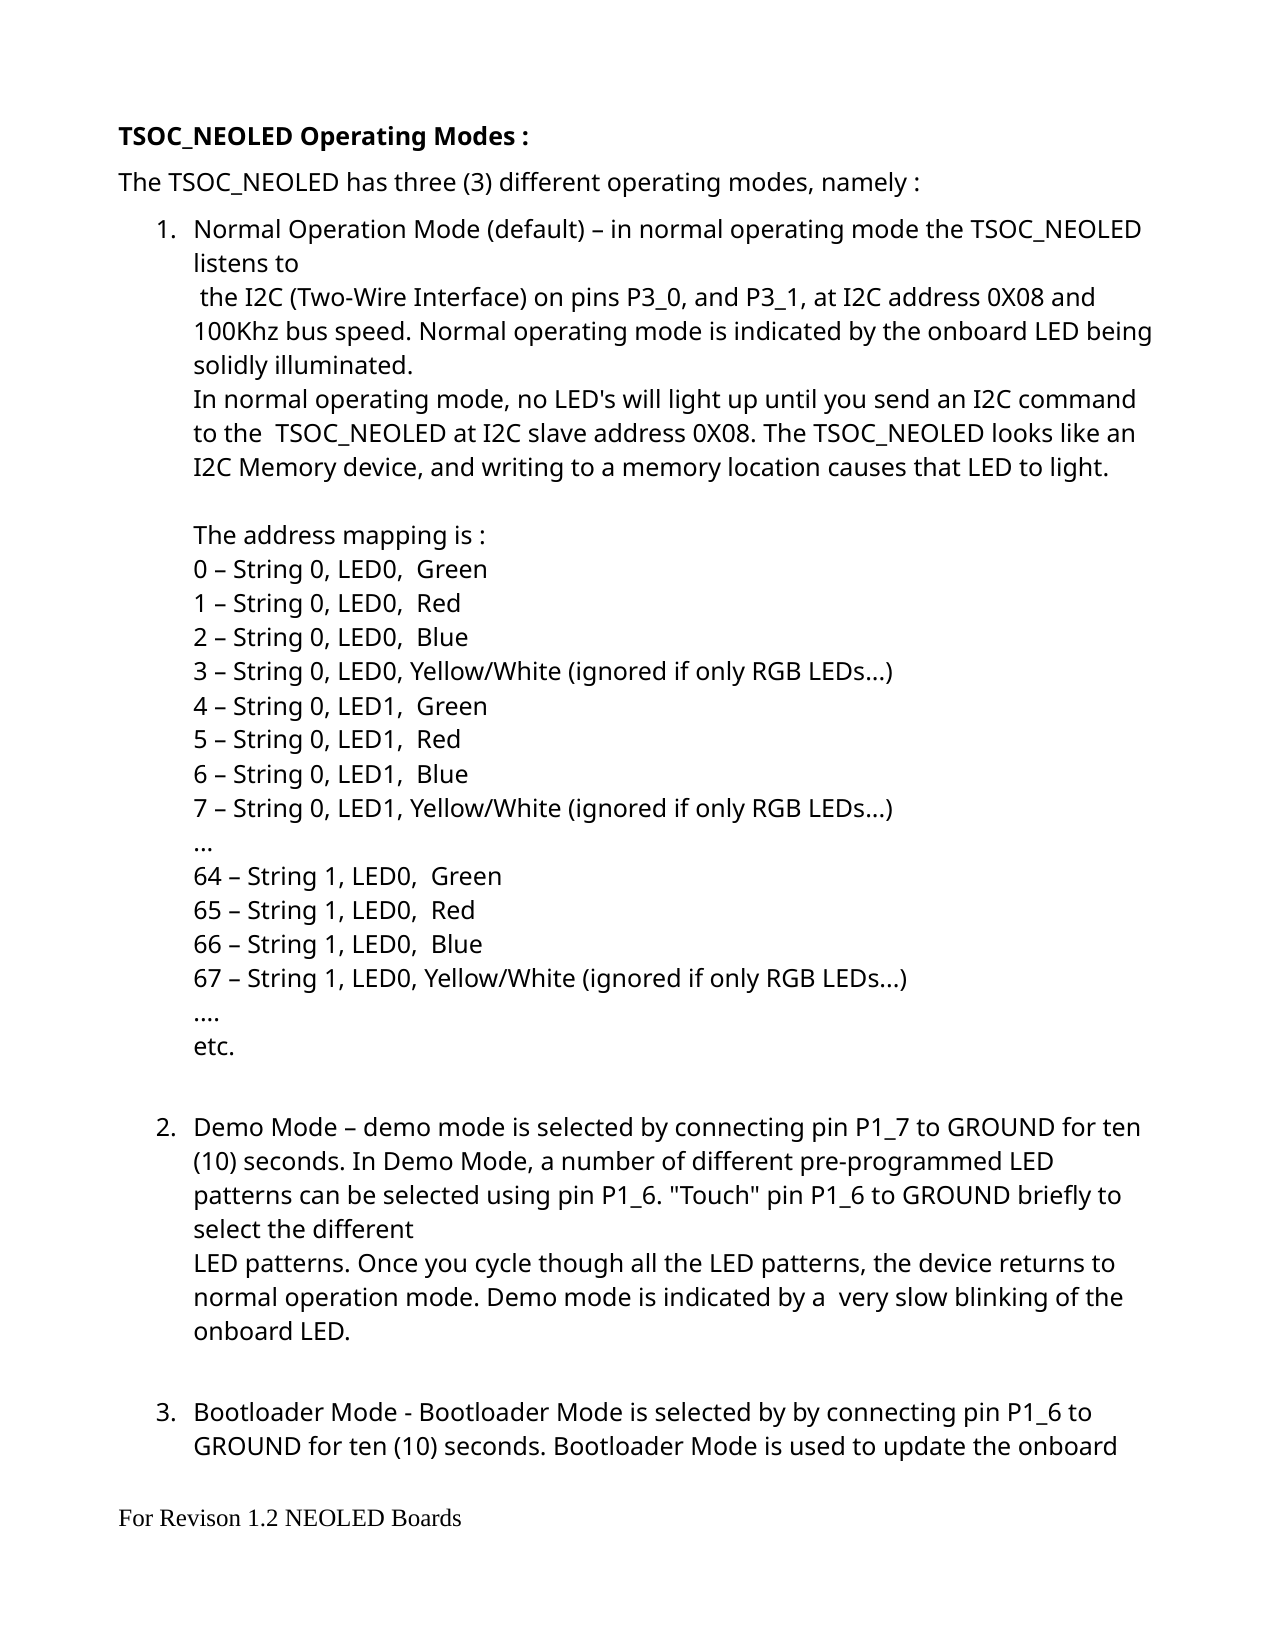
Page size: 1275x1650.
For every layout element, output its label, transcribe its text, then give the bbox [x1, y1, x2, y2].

list Bootloader Mode - Bootloader Mode is selected by by connecting pin P1_6 to GROUND for ten (10) seconds. Bootloader Mode is used to update the onboard [156, 1394, 1157, 1462]
list Demo Mode – demo mode is selected by connecting pin P1_7 to GROUND for ten (10) seconds. In Demo Mode, a number of different pre-programmed LED patterns can be selected using pin P1_6. "Touch" pin P1_6 to GROUND briefly to select the different LED patterns. Once you cycle though all the LED patterns, the device returns to normal operation mode. Demo mode is indicated by a very slow blinking of the onboard LED. [156, 1109, 1157, 1382]
list Normal Operation Mode (default) – in normal operating mode the TSOC_NEOLED listens to the I2C (Two-Wire Interface) on pins P3_0, and P3_1, at I2C address 0X08 and 100Khz bus speed. Normal operating mode is indicated by the onboard LED being solidly illuminated. In normal operating mode, no LED's will light up until you send an I2C command to the TSOC_NEOLED at I2C slave address 0X08. The TSOC_NEOLED looks like an I2C Memory device, and writing to a memory location causes that LED to light. The address mapping is : 0 – String 0, LED0, Green 1 – String 0, LED0, Red 2 – String 0, LED0, Blue 3 – String 0, LED0, Yellow/White (ignored if only RGB LEDs...) 4 – String 0, LED1, Green 5 – String 0, LED1, Red 6 – String 0, LED1, Blue 7 – String 0, LED1, Yellow/White (ignored if only RGB LEDs...) ... 64 – String 1, LED0, Green 65 – String 1, LED0, Red 66 – String 1, LED0, Blue 67 – String 1, LED0, Yellow/White (ignored if only RGB LEDs...) .... etc. [156, 211, 1157, 1097]
text TSOC_NEOLED Operating Modes : [118, 118, 1157, 152]
text The TSOC_NEOLED has three (3) different operating modes, namely : [118, 165, 1157, 199]
